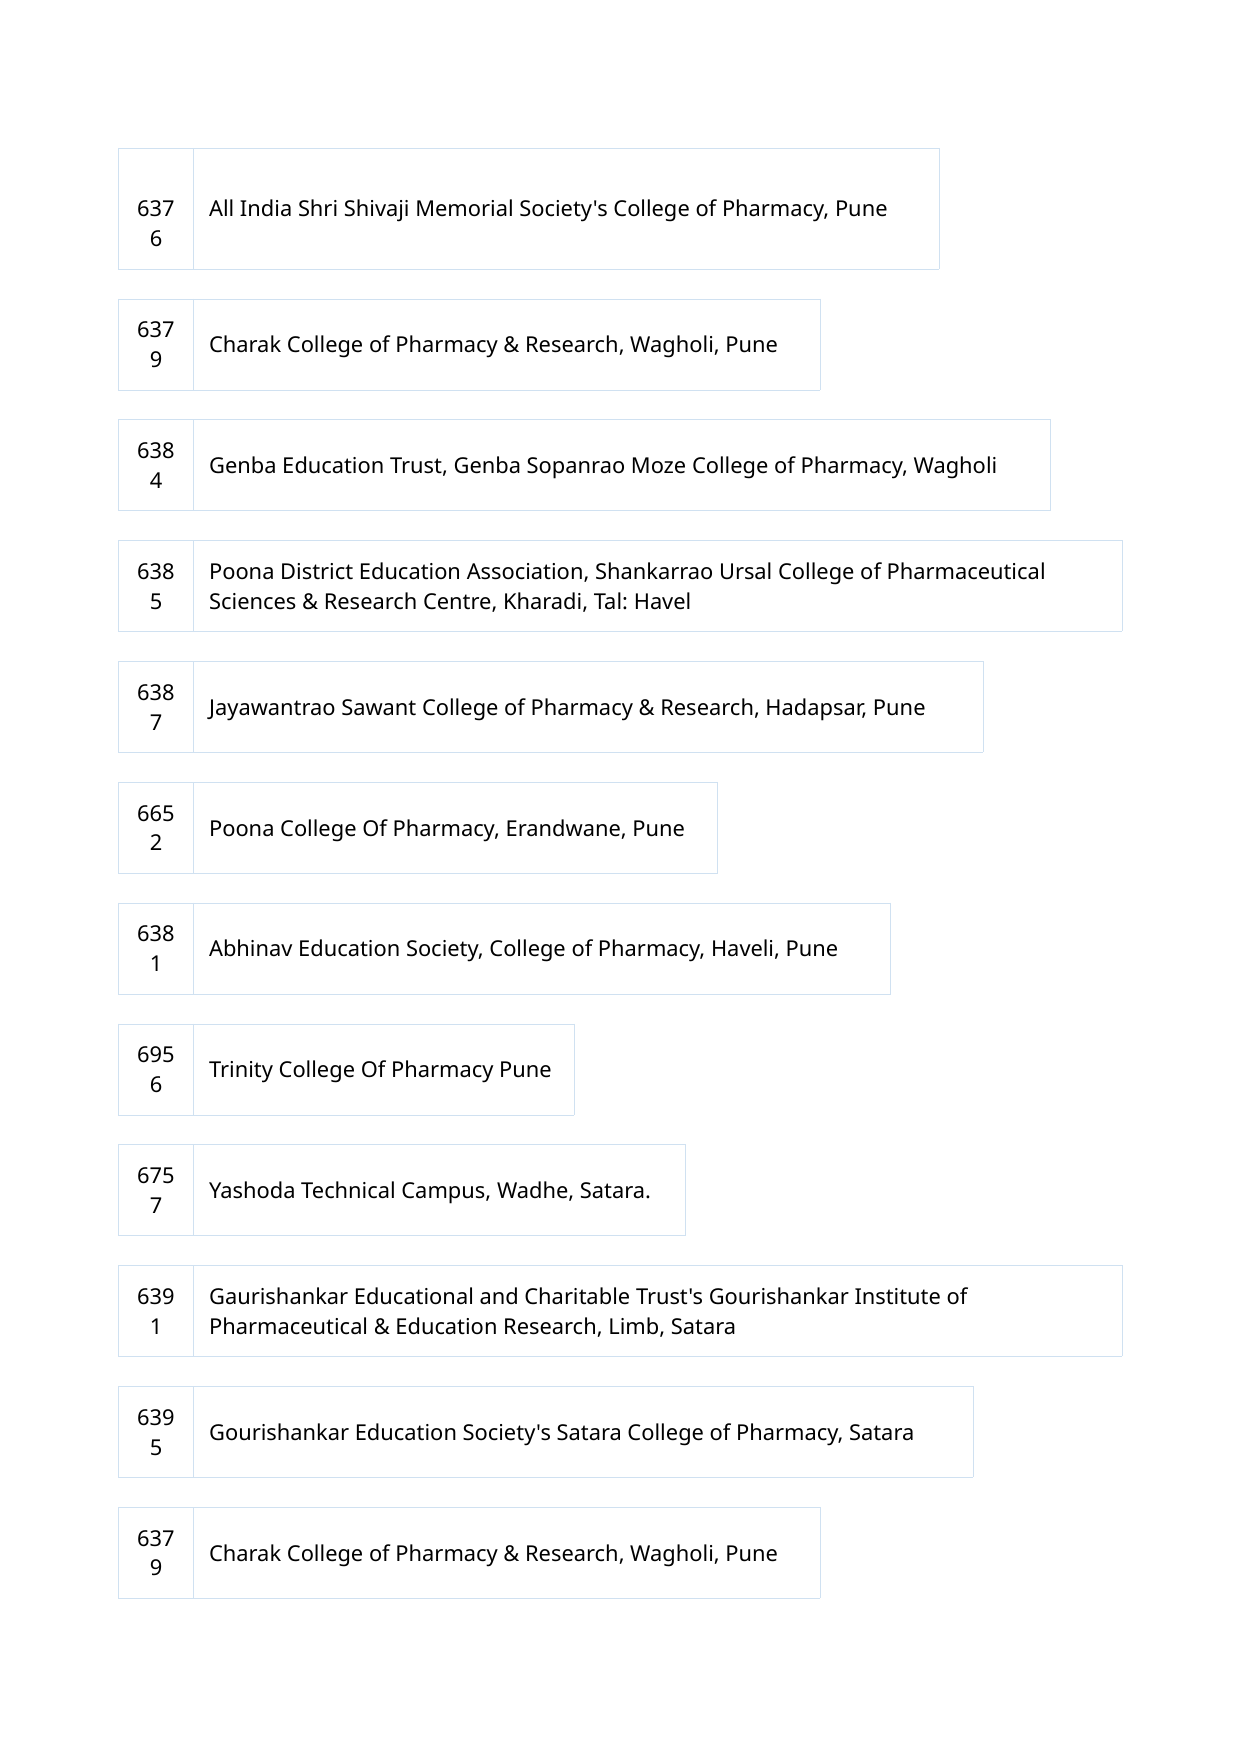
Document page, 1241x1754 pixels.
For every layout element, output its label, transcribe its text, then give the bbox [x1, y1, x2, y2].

table_header Charak College of Pharmacy & Research, Wagholi, Pune [194, 300, 820, 389]
table_header Gourishankar Education Society's Satara College of Pharmacy, Satara [194, 1387, 973, 1477]
table_header 6381 [119, 904, 193, 994]
table_header 6387 [119, 662, 193, 752]
table_header 6652 [119, 783, 193, 873]
table_header Yashoda Technical Campus, Wadhe, Satara. [194, 1145, 685, 1235]
table_header Jayawantrao Sawant College of Pharmacy & Research, Hadapsar, Pune [194, 662, 983, 752]
table_header Poona College Of Pharmacy, Erandwane, Pune [194, 783, 717, 873]
table_header 6385 [119, 541, 193, 631]
table_header 6376 [119, 149, 193, 269]
table_header 6956 [119, 1025, 193, 1114]
table_header Poona District Education Association, Shankarrao Ursal College of Pharmaceutical Sciences & Research Centre, Kharadi, Tal: Havel [194, 541, 1122, 631]
table_header Gaurishankar Educational and Charitable Trust's Gourishankar Institute of Pharmaceutical & Education Research, Limb, Satara [194, 1266, 1122, 1356]
table_header Genba Education Trust, Genba Sopanrao Moze College of Pharmacy, Wagholi [194, 420, 1050, 510]
table_header 6395 [119, 1387, 193, 1477]
table_header 6379 [119, 300, 193, 389]
table_header Trinity College Of Pharmacy Pune [194, 1025, 574, 1114]
table_header 6757 [119, 1145, 193, 1235]
table_header 6391 [119, 1266, 193, 1356]
table_header 6379 [119, 1508, 193, 1598]
table_header Charak College of Pharmacy & Research, Wagholi, Pune [194, 1508, 820, 1598]
table_header All India Shri Shivaji Memorial Society's College of Pharmacy, Pune [194, 149, 939, 269]
table_header Abhinav Education Society, College of Pharmacy, Haveli, Pune [194, 904, 890, 994]
table_header 6384 [119, 420, 193, 510]
